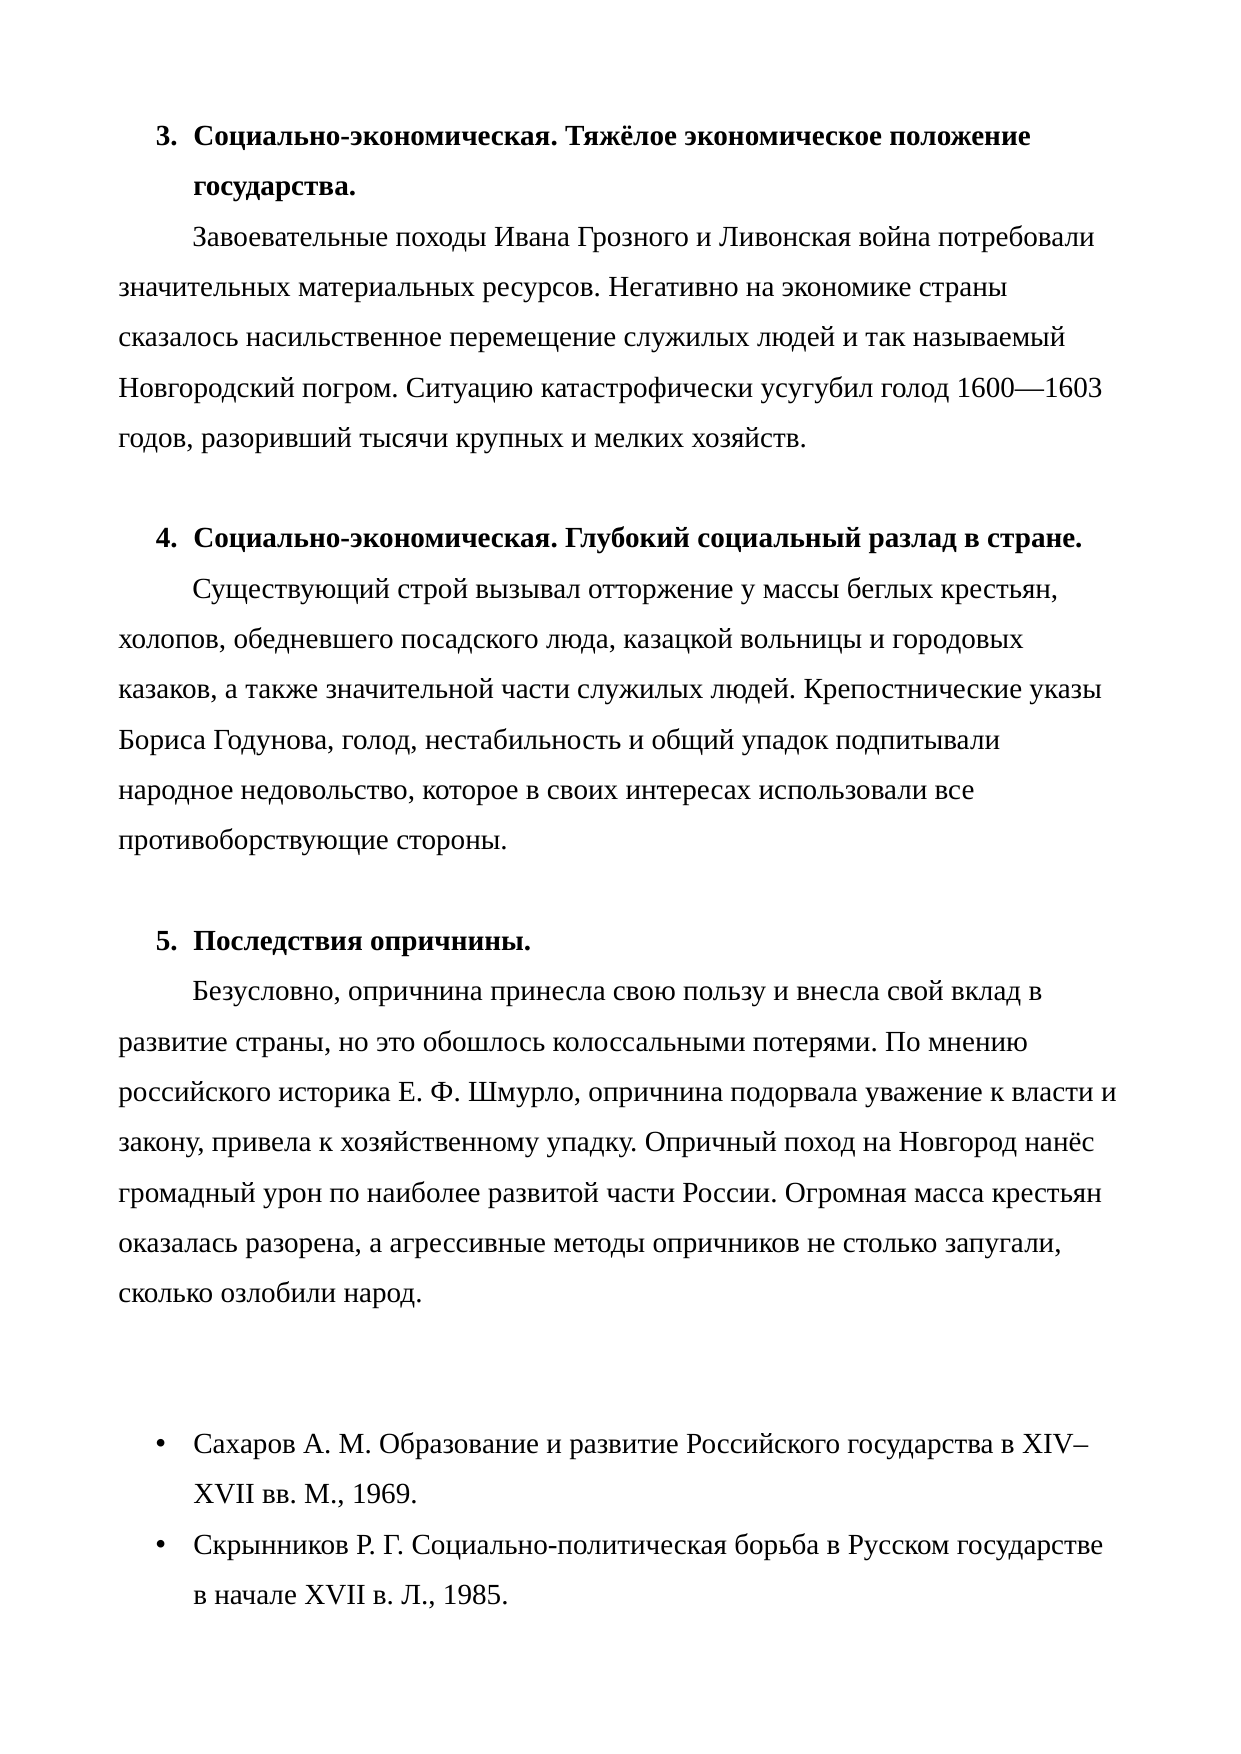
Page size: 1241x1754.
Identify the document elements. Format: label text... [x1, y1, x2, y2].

list Последствия опричнины. [156, 923, 1122, 957]
list Сахаров А. М. Образование и развитие Российского государства в XIV–XVII вв. М., 1969. [156, 1426, 1122, 1510]
text Существующий строй вызывал отторжение у массы беглых крестьян, холопов, обедневшего посадского люда, казацкой вольницы и городовых казаков, а также значительной части служилых людей. Крепостнические указы Бориса Годунова, голод, нестабильность и общий упадок подпитывали народное недовольство, которое в своих интересах использовали все противоборствующие стороны. [118, 571, 1122, 856]
text Завоевательные походы Ивана Грозного и Ливонская война потребовали значительных материальных ресурсов. Негативно на экономике страны сказалось насильственное перемещение служилых людей и так называемый Новгородский погром. Ситуацию катастрофически усугубил голод 1600—1603 годов, разоривший тысячи крупных и мелких хозяйств. [118, 219, 1122, 453]
list Социально-экономическая. Глубокий социальный разлад в стране. [156, 521, 1122, 554]
list Социально-экономическая. Тяжёлое экономическое положение государства. [156, 118, 1122, 202]
text Безусловно, опричнина принесла свою пользу и внесла свой вклад в развитие страны, но это обошлось колоссальными потерями. По мнению российского историка Е. Ф. Шмурло, опричнина подорвала уважение к власти и закону, привела к хозяйственному упадку. Опричный поход на Новгород нанёс громадный урон по наиболее развитой части России. Огромная масса крестьян оказалась разорена, а агрессивные методы опричников не столько запугали, сколько озлобили народ. [118, 973, 1122, 1309]
list Скрынников Р. Г. Социально-политическая борьба в Русском государстве в начале XVII в. Л., 1985. [156, 1527, 1122, 1611]
